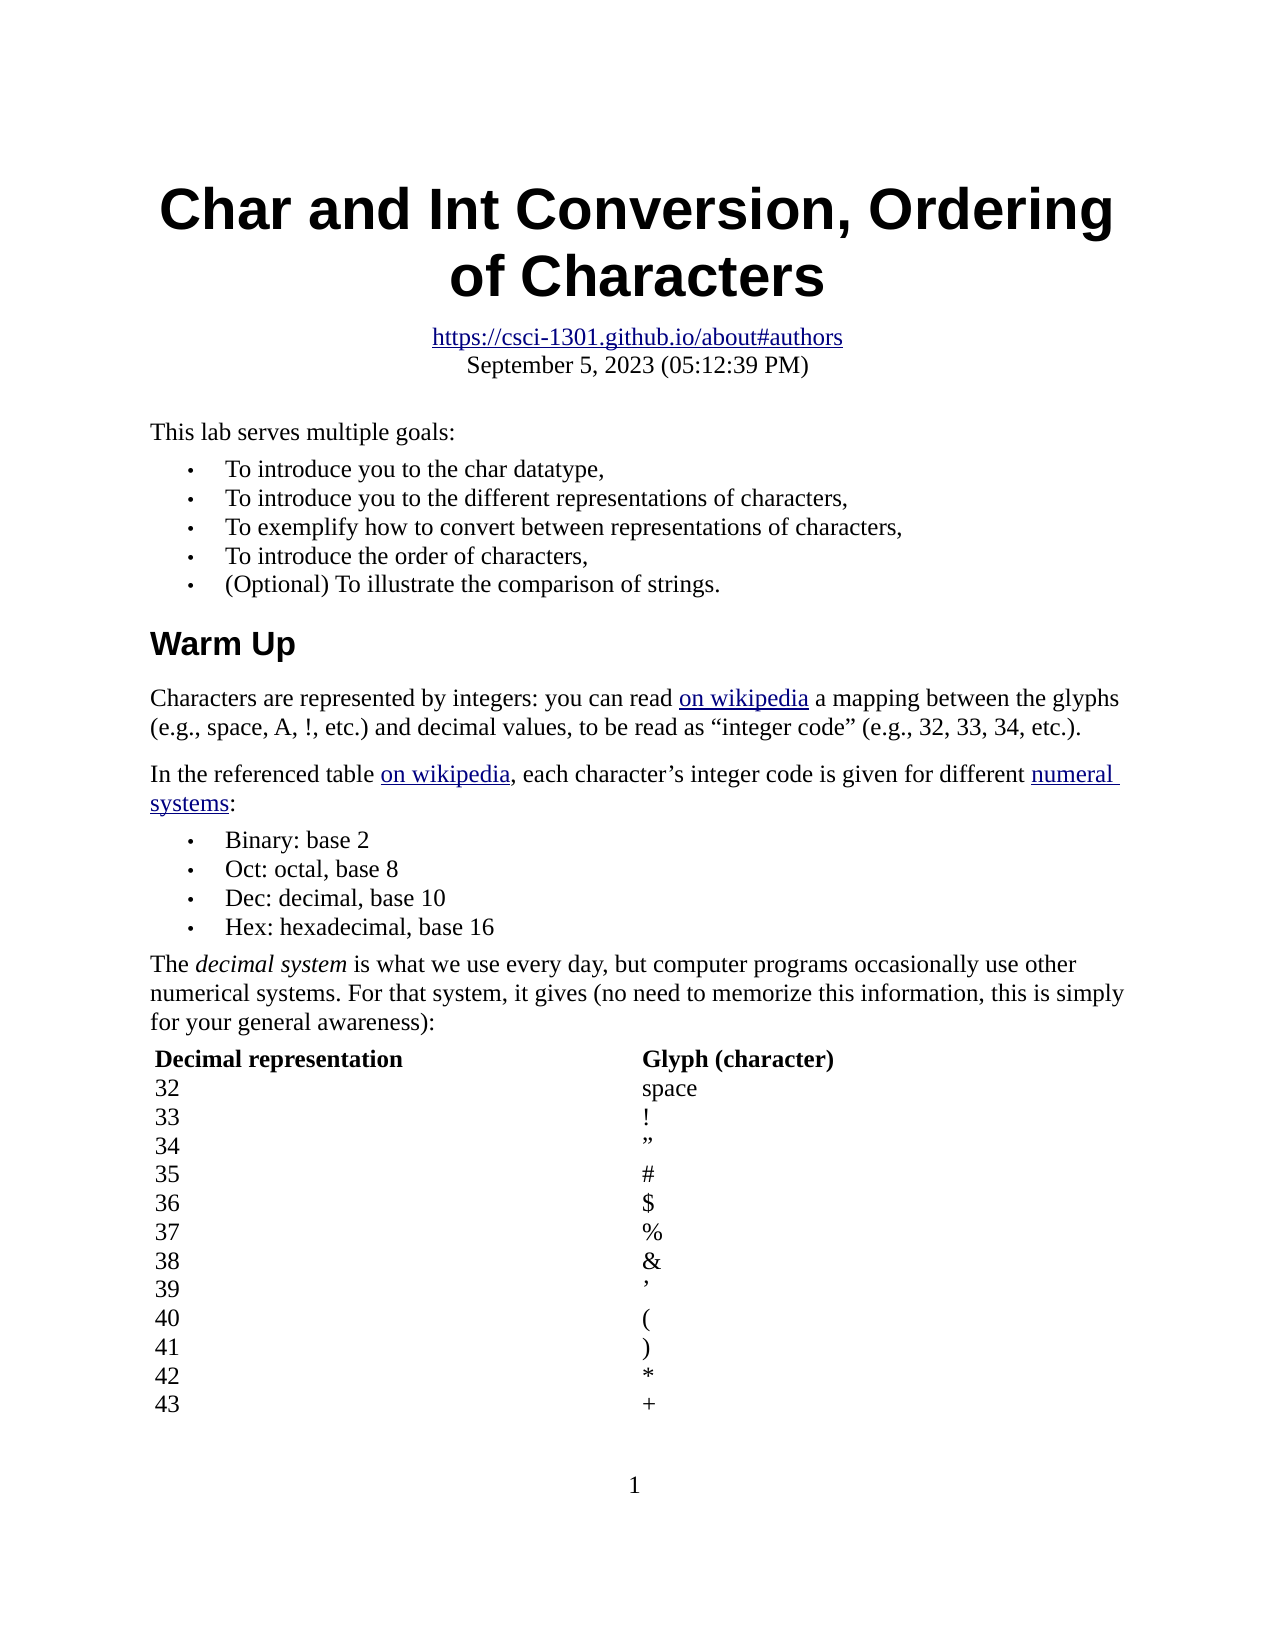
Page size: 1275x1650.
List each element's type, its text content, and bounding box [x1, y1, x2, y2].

subtitle Warm Up [150, 623, 1125, 662]
text The decimal system is what we use every day, but computer programs occasionally use other numerical systems. For that system, it gives (no need to memorize this information, this is simply for your general awareness): [150, 949, 1125, 1036]
text Characters are represented by integers: you can read on wikipedia a mapping between the glyphs (e.g., space, A, !, etc.) and decimal values, to be read as “integer code” (e.g., 32, 33, 34, etc.). [150, 683, 1125, 741]
table_header Decimal representation [150, 1045, 637, 1073]
table_cell ” [638, 1131, 1125, 1159]
table_cell space [638, 1073, 1125, 1102]
table_cell 41 [150, 1332, 637, 1361]
table_cell 34 [150, 1131, 637, 1159]
table_cell 42 [150, 1361, 637, 1389]
list To introduce you to the different representations of characters, [187, 483, 1125, 512]
list To introduce you to the char datatype, [187, 454, 1125, 483]
list Oct: octal, base 8 [187, 854, 1125, 883]
table_cell 33 [150, 1102, 637, 1131]
list Dec: decimal, base 10 [187, 883, 1125, 912]
table_cell 38 [150, 1246, 637, 1274]
text This lab serves multiple goals: [150, 417, 1125, 446]
table_cell 35 [150, 1160, 637, 1188]
table_cell 37 [150, 1217, 637, 1246]
table_cell 39 [150, 1275, 637, 1303]
table_cell 32 [150, 1073, 637, 1102]
text In the referenced table on wikipedia, each character’s integer code is given for different numeral systems: [150, 759, 1125, 816]
list To exemplify how to convert between representations of characters, [187, 512, 1125, 541]
text https://csci-1301.github.io/about#authors [150, 322, 1125, 350]
table_cell ’ [638, 1275, 1125, 1303]
title Char and Int Conversion, Ordering of Characters [150, 175, 1125, 309]
table_cell $ [638, 1188, 1125, 1217]
table_cell ) [638, 1332, 1125, 1361]
table_cell ( [638, 1303, 1125, 1332]
table_header Glyph (character) [638, 1045, 1125, 1073]
text September 5, 2023 (05:12:39 PM) [150, 350, 1125, 379]
table_cell * [638, 1361, 1125, 1389]
table_cell 43 [150, 1390, 637, 1418]
table_cell + [638, 1390, 1125, 1418]
list To introduce the order of characters, [187, 541, 1125, 569]
list (Optional) To illustrate the comparison of strings. [187, 569, 1125, 598]
list Hex: hexadecimal, base 16 [187, 912, 1125, 940]
list Binary: base 2 [187, 825, 1125, 854]
table_cell 36 [150, 1188, 637, 1217]
table_cell 40 [150, 1303, 637, 1332]
table_cell % [638, 1217, 1125, 1246]
table_cell # [638, 1160, 1125, 1188]
table_cell & [638, 1246, 1125, 1274]
table_cell ! [638, 1102, 1125, 1131]
